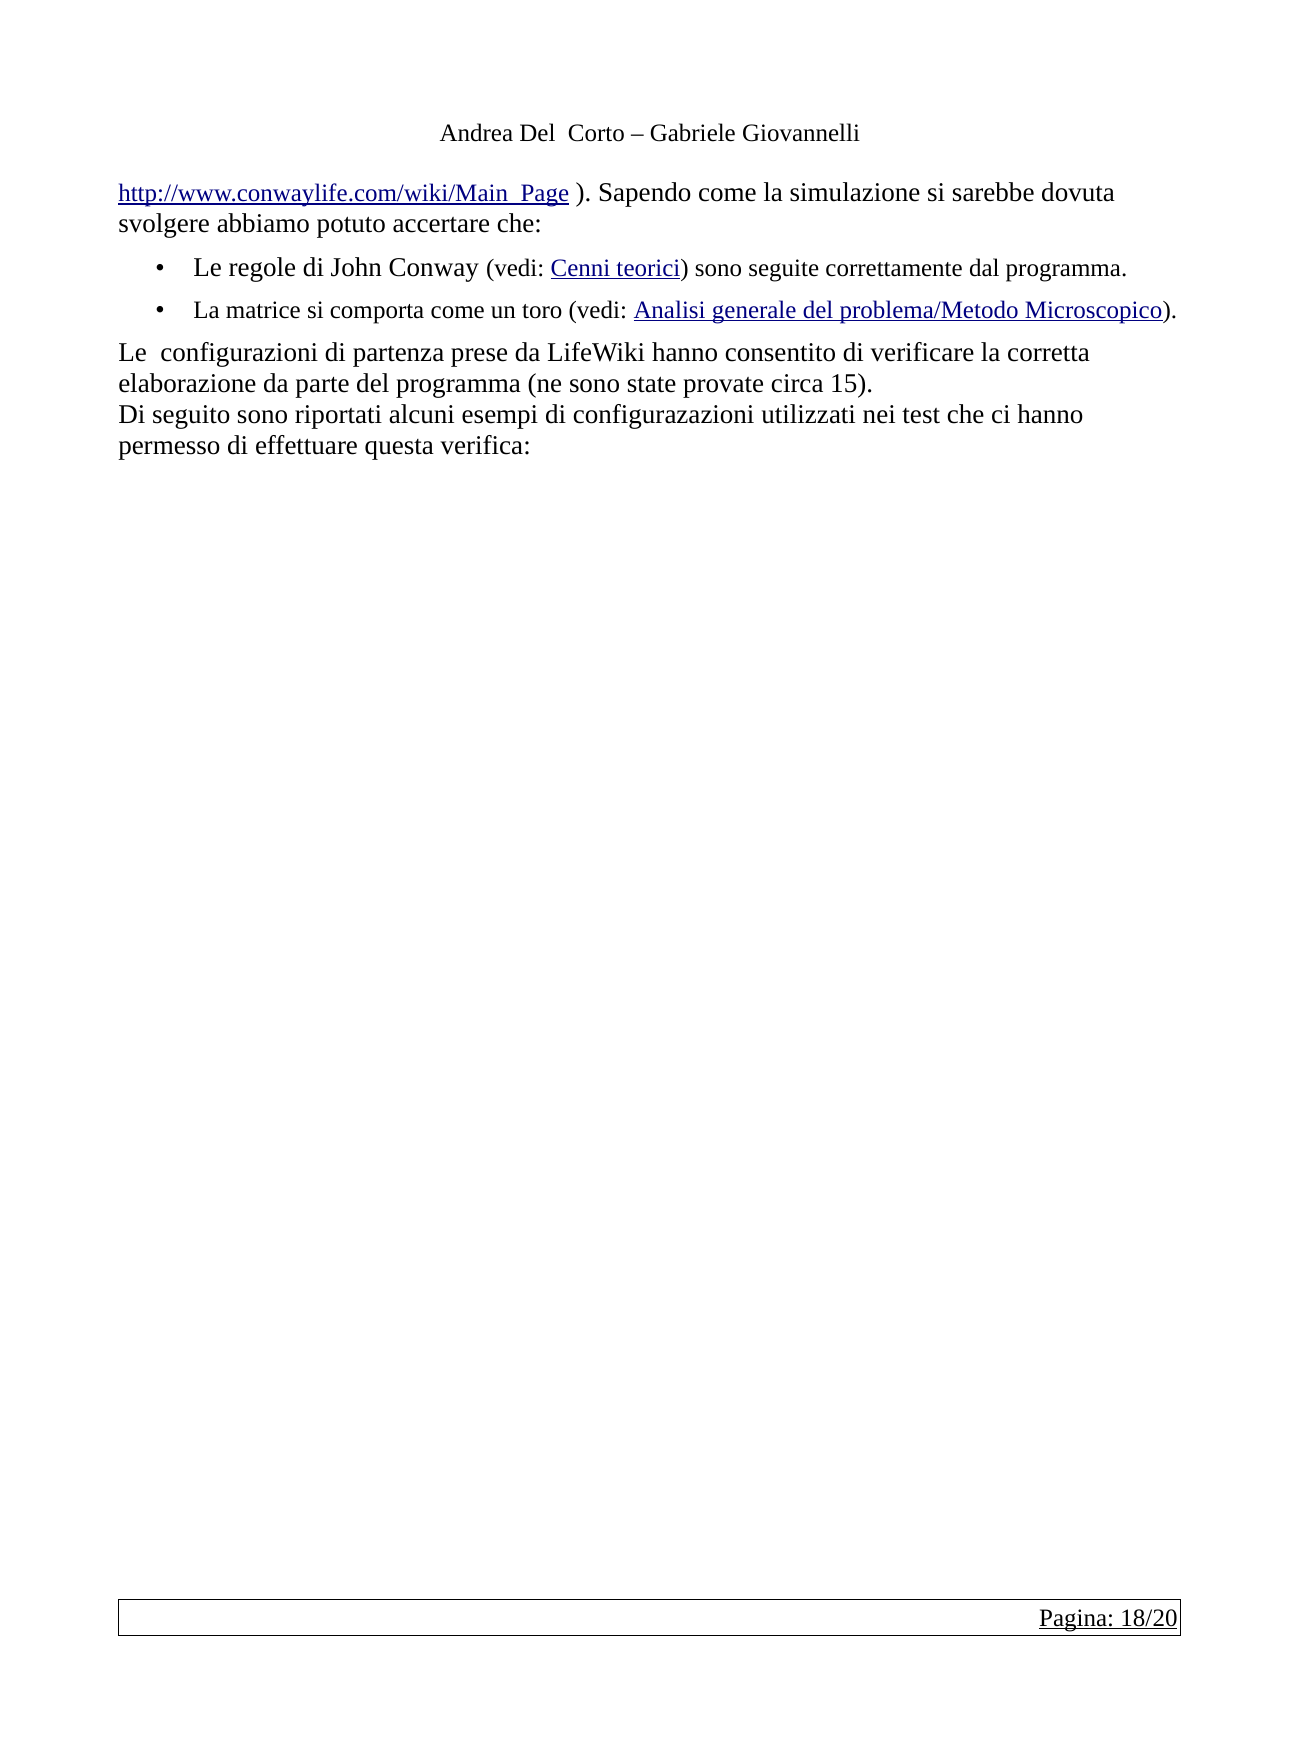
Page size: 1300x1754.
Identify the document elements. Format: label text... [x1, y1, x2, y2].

text Le configurazioni di partenza prese da LifeWiki hanno consentito di verificare la corretta elaborazione da parte del programma (ne sono state provate circa 15). [118, 336, 1181, 398]
list Le regole di John Conway (vedi: Cenni teorici) sono seguite correttamente dal programma. [156, 251, 1181, 282]
list La matrice si comporta come un toro (vedi: Analisi generale del problema/Metodo Microscopico). [156, 295, 1181, 323]
text Di seguito sono riportati alcuni esempi di configurazazioni utilizzati nei test che ci hanno permesso di effettuare questa verifica: [118, 398, 1181, 461]
text http://www.conwaylife.com/wiki/Main_Page ). Sapendo come la simulazione si sarebbe dovuta svolgere abbiamo potuto accertare che: [118, 176, 1181, 239]
